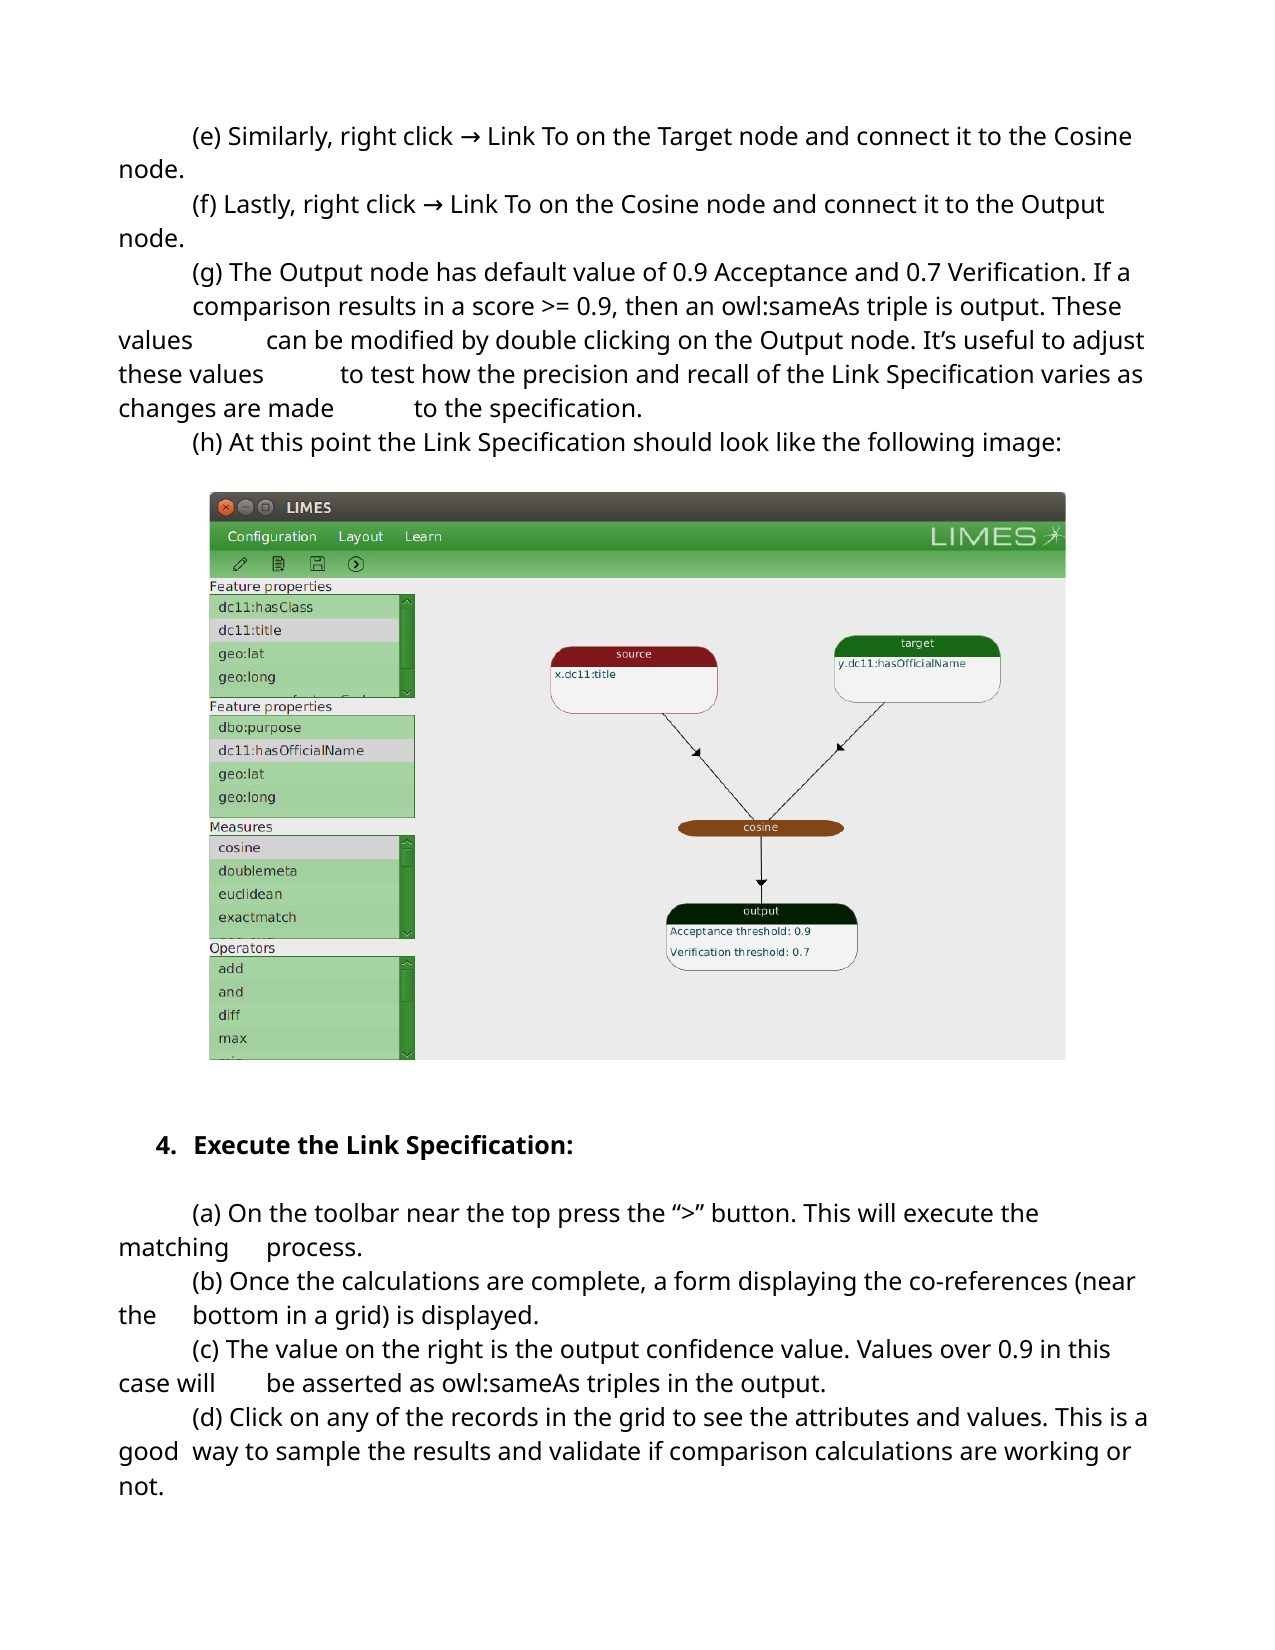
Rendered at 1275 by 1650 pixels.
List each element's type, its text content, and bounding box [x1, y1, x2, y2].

text (a) On the toolbar near the top press the “>” button. This will execute the matching process. [118, 1196, 1157, 1264]
list Execute the Link Specification: [156, 1127, 1157, 1162]
text (c) The value on the right is the output confidence value. Values over 0.9 in this case will be asserted as owl:sameAs triples in the output. [118, 1332, 1157, 1400]
text (g) The Output node has default value of 0.9 Acceptance and 0.7 Verification. If a comparison results in a score >= 0.9, then an owl:sameAs triple is output. These values can be modified by double clicking on the Output node. It’s useful to adjust these values to test how the precision and recall of the Link Specification varies as changes are made to the specification. [118, 254, 1157, 425]
text (b) Once the calculations are complete, a form displaying the co-references (near the bottom in a grid) is displayed. [118, 1264, 1157, 1332]
text (h) At this point the Link Specification should look like the following image: [118, 425, 1157, 459]
text (d) Click on any of the records in the grid to see the attributes and values. This is a good way to sample the results and validate if comparison calculations are working or not. [118, 1400, 1157, 1502]
picture [209, 492, 1066, 1060]
text (e) Similarly, right click → Link To on the Target node and connect it to the Cosine node. [118, 118, 1157, 186]
text (f) Lastly, right click → Link To on the Cosine node and connect it to the Output node. [118, 186, 1157, 254]
